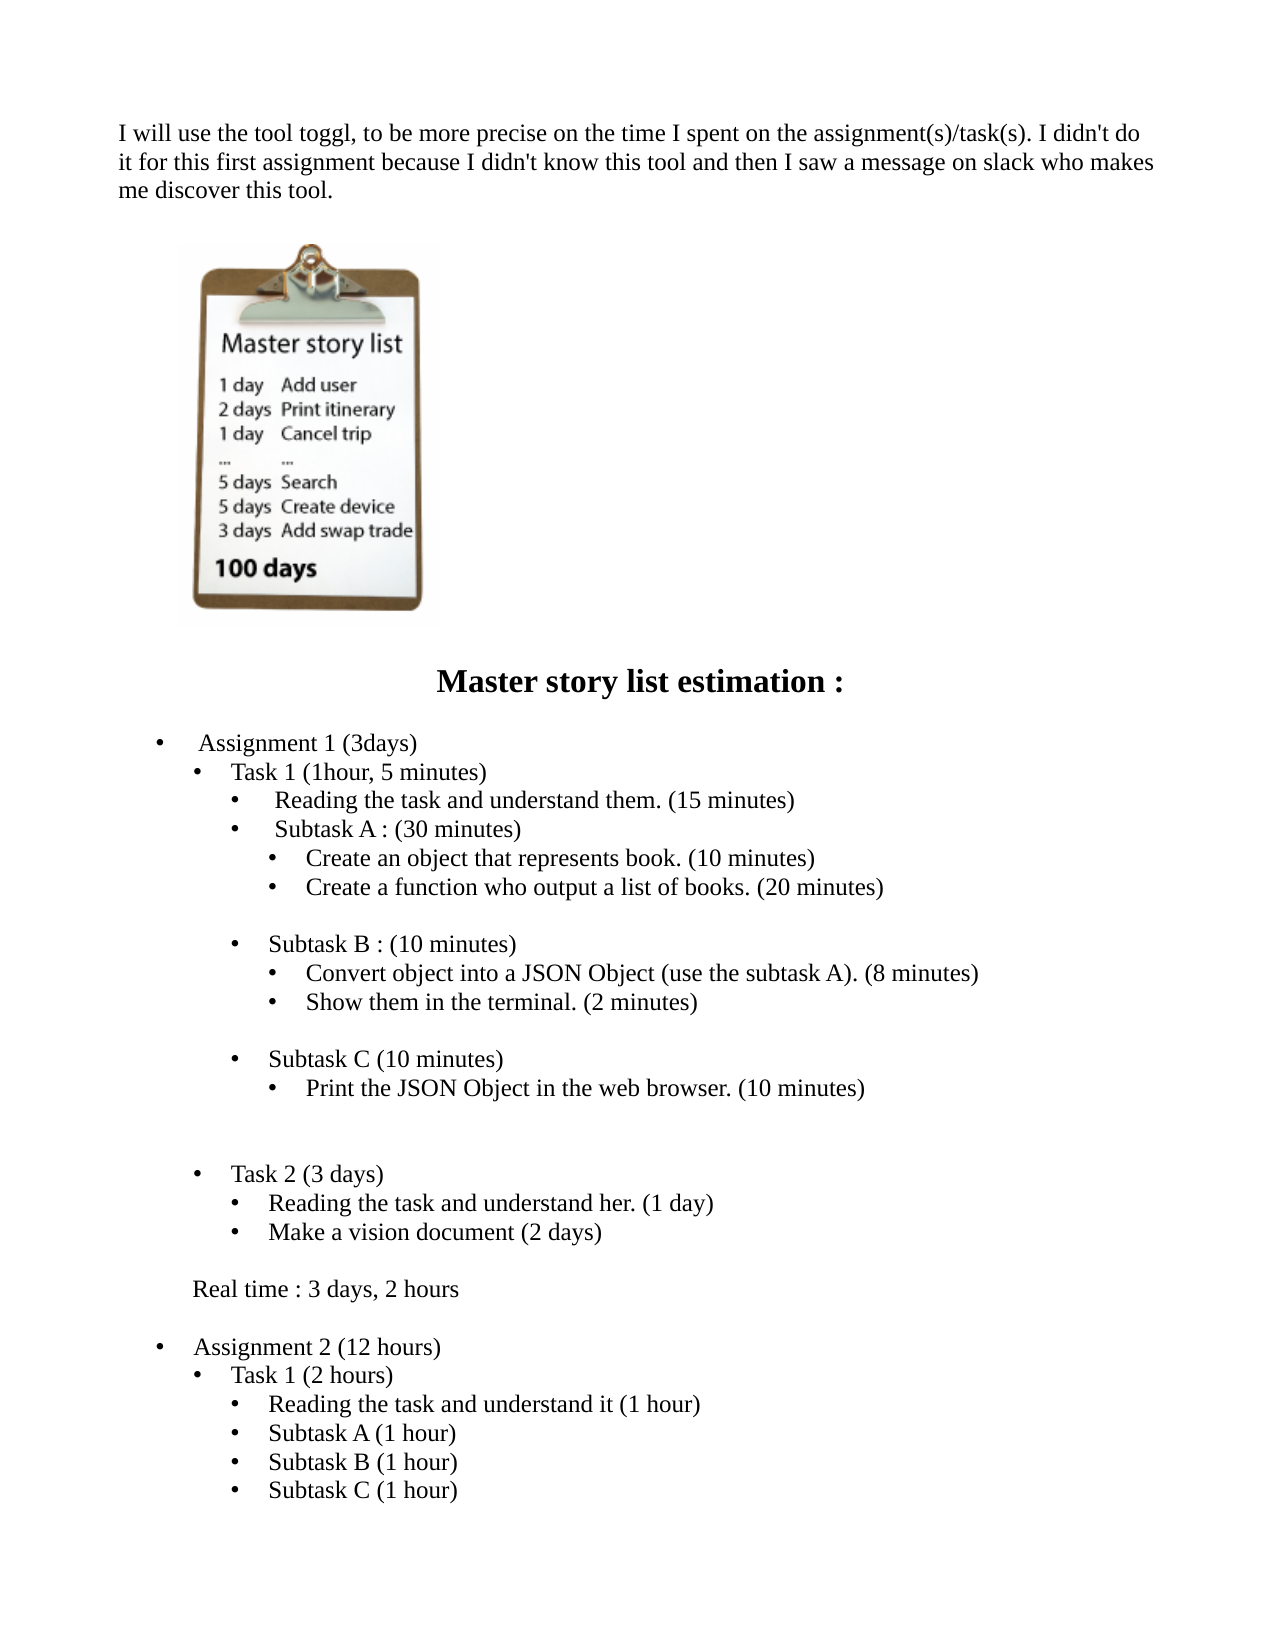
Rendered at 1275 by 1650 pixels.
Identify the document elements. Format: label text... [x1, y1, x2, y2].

text Master story list estimation : [118, 661, 1157, 699]
list Create a function who output a list of books. (20 minutes) [268, 872, 1157, 901]
list Subtask C (1 hour) [231, 1476, 1157, 1504]
list Subtask B (1 hour) [231, 1447, 1157, 1476]
list Assignment 2 (12 hours) [156, 1332, 1157, 1361]
text Real time : 3 days, 2 hours [118, 1274, 1157, 1303]
list Reading the task and understand her. (1 day) [231, 1188, 1157, 1217]
list Reading the task and understand it (1 hour) [231, 1389, 1157, 1418]
text I will use the tool toggl, to be more precise on the time I spent on the assignment(s)/task(s). I didn't do it for this first assignment because I didn't know this tool and then I saw a message on slack who makes me discover this tool. [118, 118, 1157, 204]
list Subtask A (1 hour) [231, 1418, 1157, 1447]
list Subtask C (10 minutes) [231, 1044, 1157, 1073]
list Print the JSON Object in the web browser. (10 minutes) [268, 1073, 1157, 1102]
list Task 2 (3 days) [193, 1159, 1157, 1188]
list Assignment 1 (3days) [156, 728, 1157, 757]
list Show them in the terminal. (2 minutes) [268, 987, 1157, 1016]
list Task 1 (2 hours) [193, 1361, 1157, 1389]
list Reading the task and understand them. (15 minutes) [231, 786, 1157, 814]
list Convert object into a JSON Object (use the subtask A). (8 minutes) [268, 958, 1157, 987]
list Subtask B : (10 minutes) [231, 929, 1157, 958]
list Make a vision document (2 days) [231, 1217, 1157, 1246]
list Create an object that represents book. (10 minutes) [268, 843, 1157, 872]
picture [152, 244, 485, 633]
list Task 1 (1hour, 5 minutes) [193, 757, 1157, 786]
list Subtask A : (30 minutes) [231, 814, 1157, 843]
